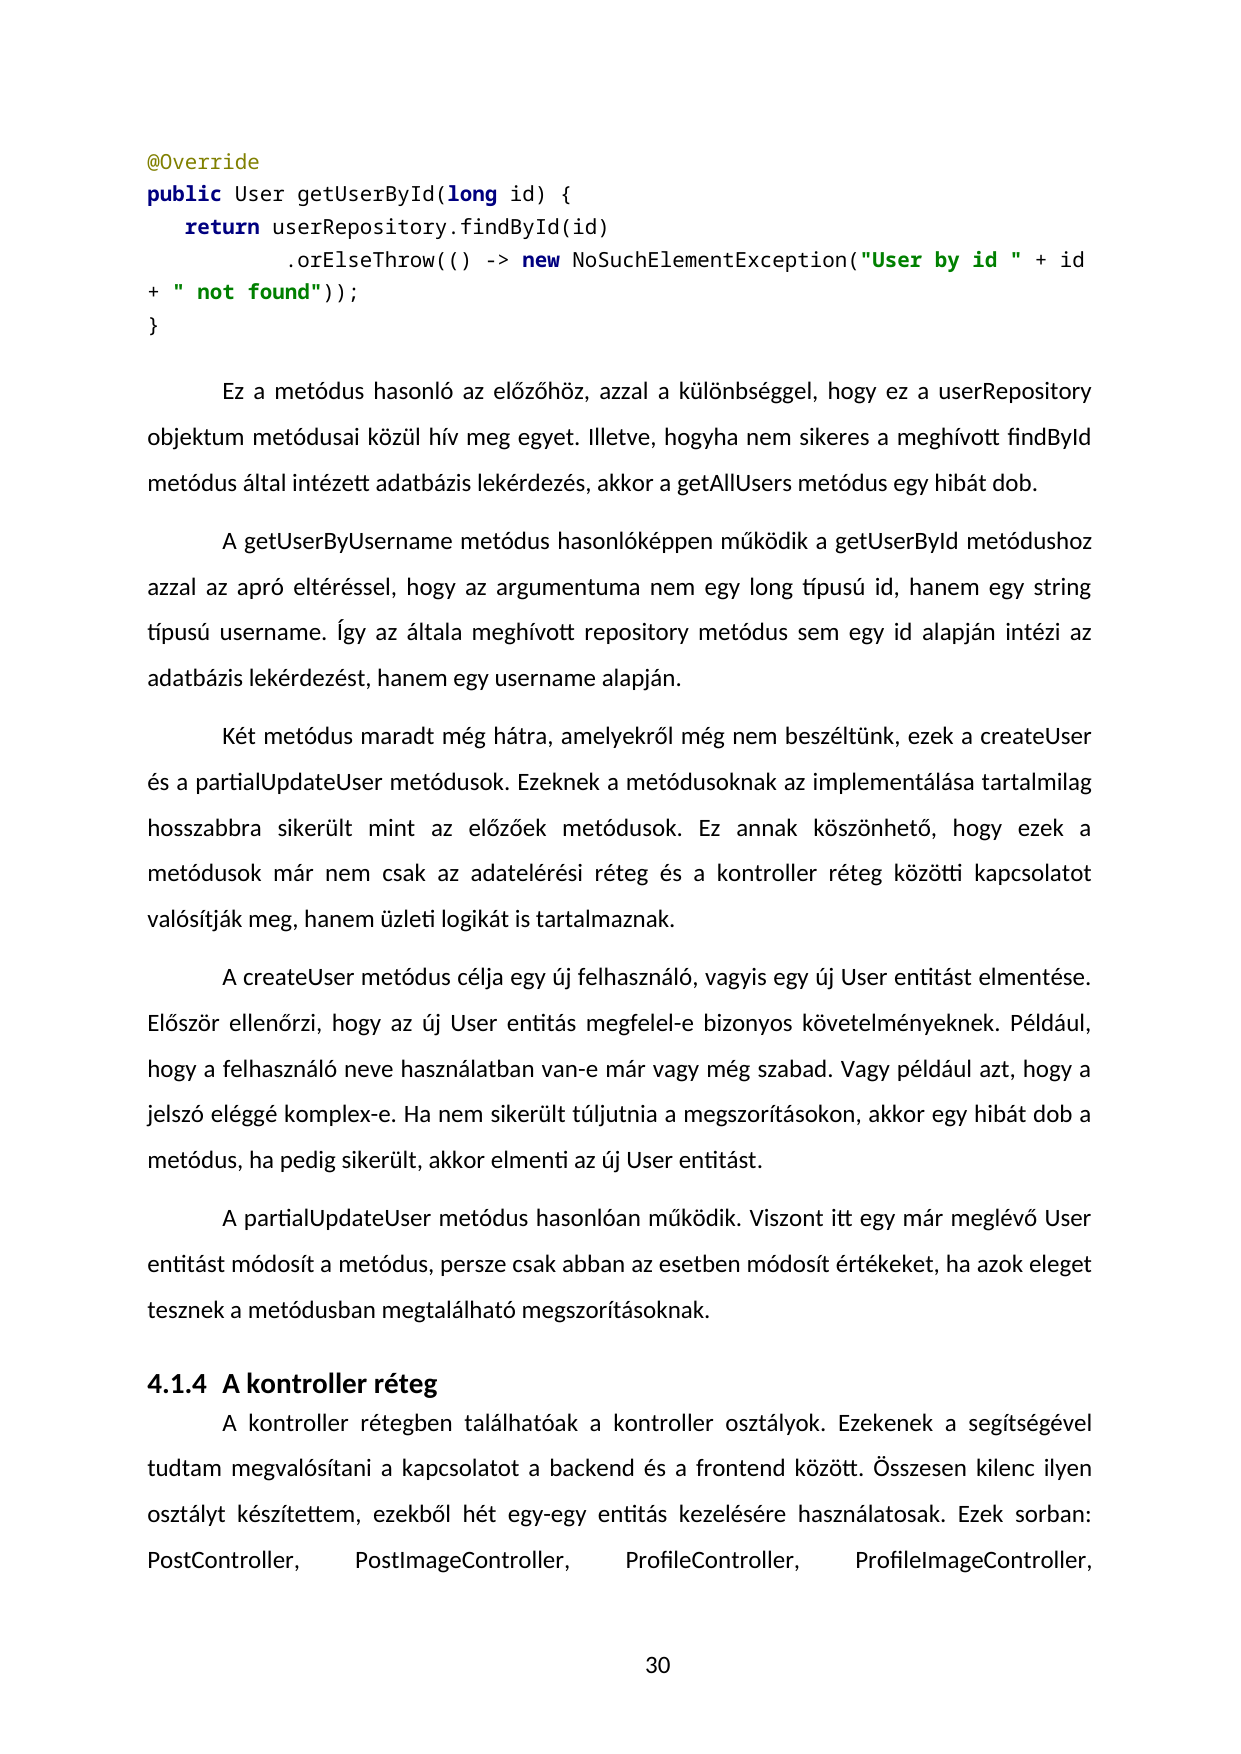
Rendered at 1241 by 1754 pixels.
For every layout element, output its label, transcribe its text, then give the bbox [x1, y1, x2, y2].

text @Override public User getUserById(long id) { return userRepository.findById(id) .orElseThrow(() -> new NoSuchElementException("User by id " + id + " not found")); } [147, 147, 1093, 338]
text A kontroller rétegben találhatóak a kontroller osztályok. Ezekenek a segítségével tudtam megvalósítani a kapcsolatot a backend és a frontend között. Összesen kilenc ilyen osztályt készítettem, ezekből hét egy-egy entitás kezelésére használatosak. Ezek sorban: PostController, PostImageController, ProfileController, ProfileImageController, [147, 1407, 1093, 1574]
text A partialUpdateUser metódus hasonlóan működik. Viszont itt egy már meglévő User entitást módosít a metódus, persze csak abban az esetben módosít értékeket, ha azok eleget tesznek a metódusban megtalálható megszorításoknak. [147, 1203, 1093, 1324]
text A createUser metódus célja egy új felhasználó, vagyis egy új User entitást elmentése. Először ellenőrzi, hogy az új User entitás megfelel-e bizonyos követelményeknek. Például, hogy a felhasználó neve használatban van-e már vagy még szabad. Vagy például azt, hogy a jelszó eléggé komplex-e. Ha nem sikerült túljutnia a megszorításokon, akkor egy hibát dob a metódus, ha pedig sikerült, akkor elmenti az új User entitást. [147, 961, 1093, 1175]
text A getUserByUsername metódus hasonlóképpen működik a getUserById metódushoz azzal az apró eltéréssel, hogy az argumentuma nem egy long típusú id, hanem egy string típusú username. Így az általa meghívott repository metódus sem egy id alapján intézi az adatbázis lekérdezést, hanem egy username alapján. [147, 525, 1093, 693]
text Két metódus maradt még hátra, amelyekről még nem beszéltünk, ezek a createUser és a partialUpdateUser metódusok. Ezeknek a metódusoknak az implementálása tartalmilag hosszabbra sikerült mint az előzőek metódusok. Ez annak köszönhető, hogy ezek a metódusok már nem csak az adatelérési réteg és a kontroller réteg közötti kapcsolatot valósítják meg, hanem üzleti logikát is tartalmaznak. [147, 720, 1093, 934]
subtitle A kontroller réteg [147, 1365, 1093, 1400]
text Ez a metódus hasonló az előzőhöz, azzal a különbséggel, hogy ez a userRepository objektum metódusai közül hív meg egyet. Illetve, hogyha nem sikeres a meghívott findById metódus által intézett adatbázis lekérdezés, akkor a getAllUsers metódus egy hibát dob. [147, 375, 1093, 497]
